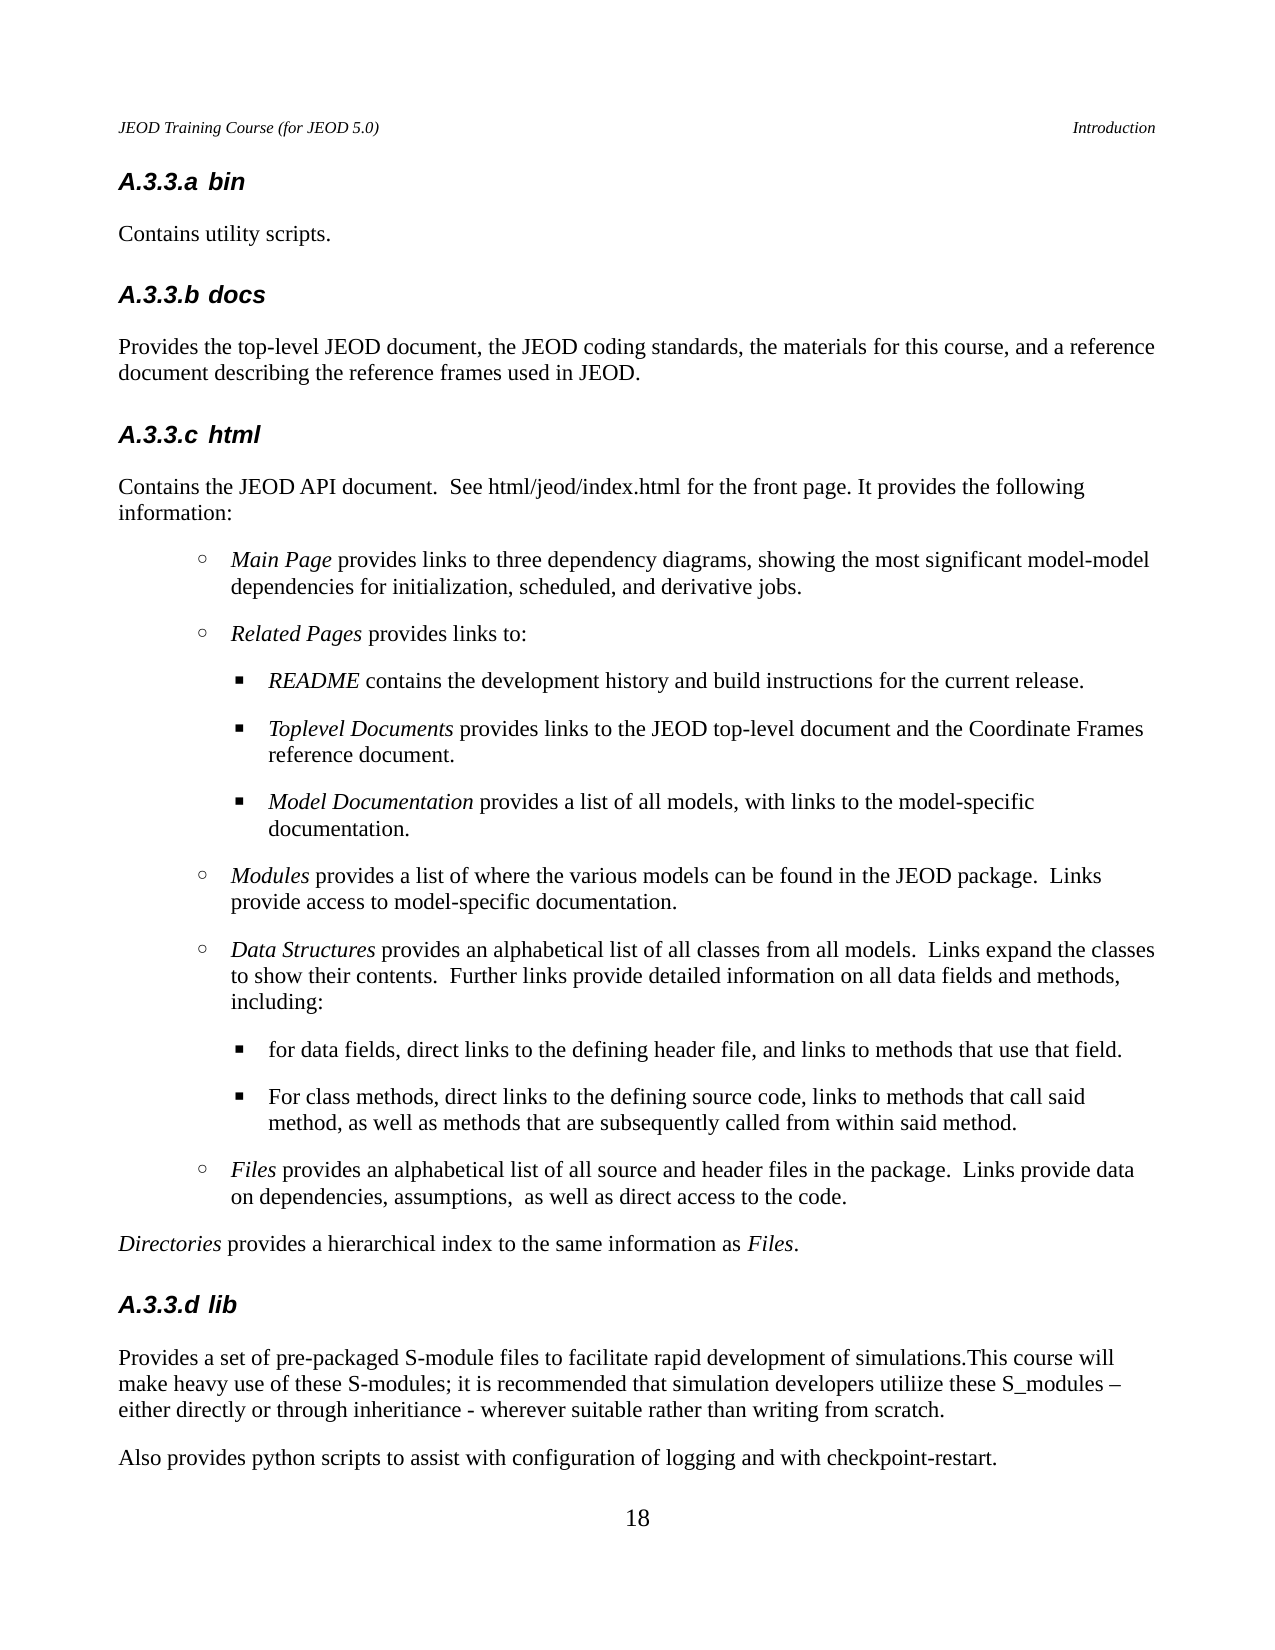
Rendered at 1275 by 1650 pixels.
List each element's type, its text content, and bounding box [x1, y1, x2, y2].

subtitle lib [118, 1291, 1157, 1319]
list Files provides an alphabetical list of all source and header files in the package. Links provide data on dependencies, assumptions, as well as direct access to the code. [193, 1157, 1157, 1209]
text Directories provides a hierarchical index to the same information as Files. [118, 1230, 1157, 1257]
list Modules provides a list of where the various models can be found in the JEOD package. Links provide access to model-specific documentation. [193, 862, 1157, 915]
list for data fields, direct links to the defining header file, and links to methods that use that field. [231, 1036, 1157, 1062]
subtitle bin [118, 167, 1157, 195]
text Also provides python scripts to assist with configuration of logging and with checkpoint-restart. [118, 1443, 1157, 1470]
list Toplevel Documents provides links to the JEOD top-level document and the Coordinate Frames reference document. [231, 715, 1157, 767]
text Contains utility scripts. [118, 220, 1157, 246]
text Contains the JEOD API document. See html/jeod/index.html for the front page. It provides the following information: [118, 473, 1157, 526]
subtitle docs [118, 280, 1157, 309]
list README contains the development history and build instructions for the current release. [231, 667, 1157, 694]
subtitle html [118, 420, 1157, 448]
list Model Documentation provides a list of all models, with links to the model-specific documentation. [231, 788, 1157, 841]
list Main Page provides links to three dependency diagrams, showing the most significant model-model dependencies for initialization, scheduled, and derivative jobs. [193, 546, 1157, 599]
text Provides a set of pre-packaged S-module files to facilitate rapid development of simulations.This course will make heavy use of these S-modules; it is recommended that simulation developers utiliize these S_modules – either directly or through inheritiance - wherever suitable rather than writing from scratch. [118, 1343, 1157, 1423]
text Provides the top-level JEOD document, the JEOD coding standards, the materials for this course, and a reference document describing the reference frames used in JEOD. [118, 333, 1157, 386]
list For class methods, direct links to the defining source code, links to methods that call said method, as well as methods that are subsequently called from within said method. [231, 1083, 1157, 1136]
list Data Structures provides an alphabetical list of all classes from all models. Links expand the classes to show their contents. Further links provide detailed information on all data fields and methods, including: [193, 936, 1157, 1015]
list Related Pages provides links to: [193, 620, 1157, 646]
